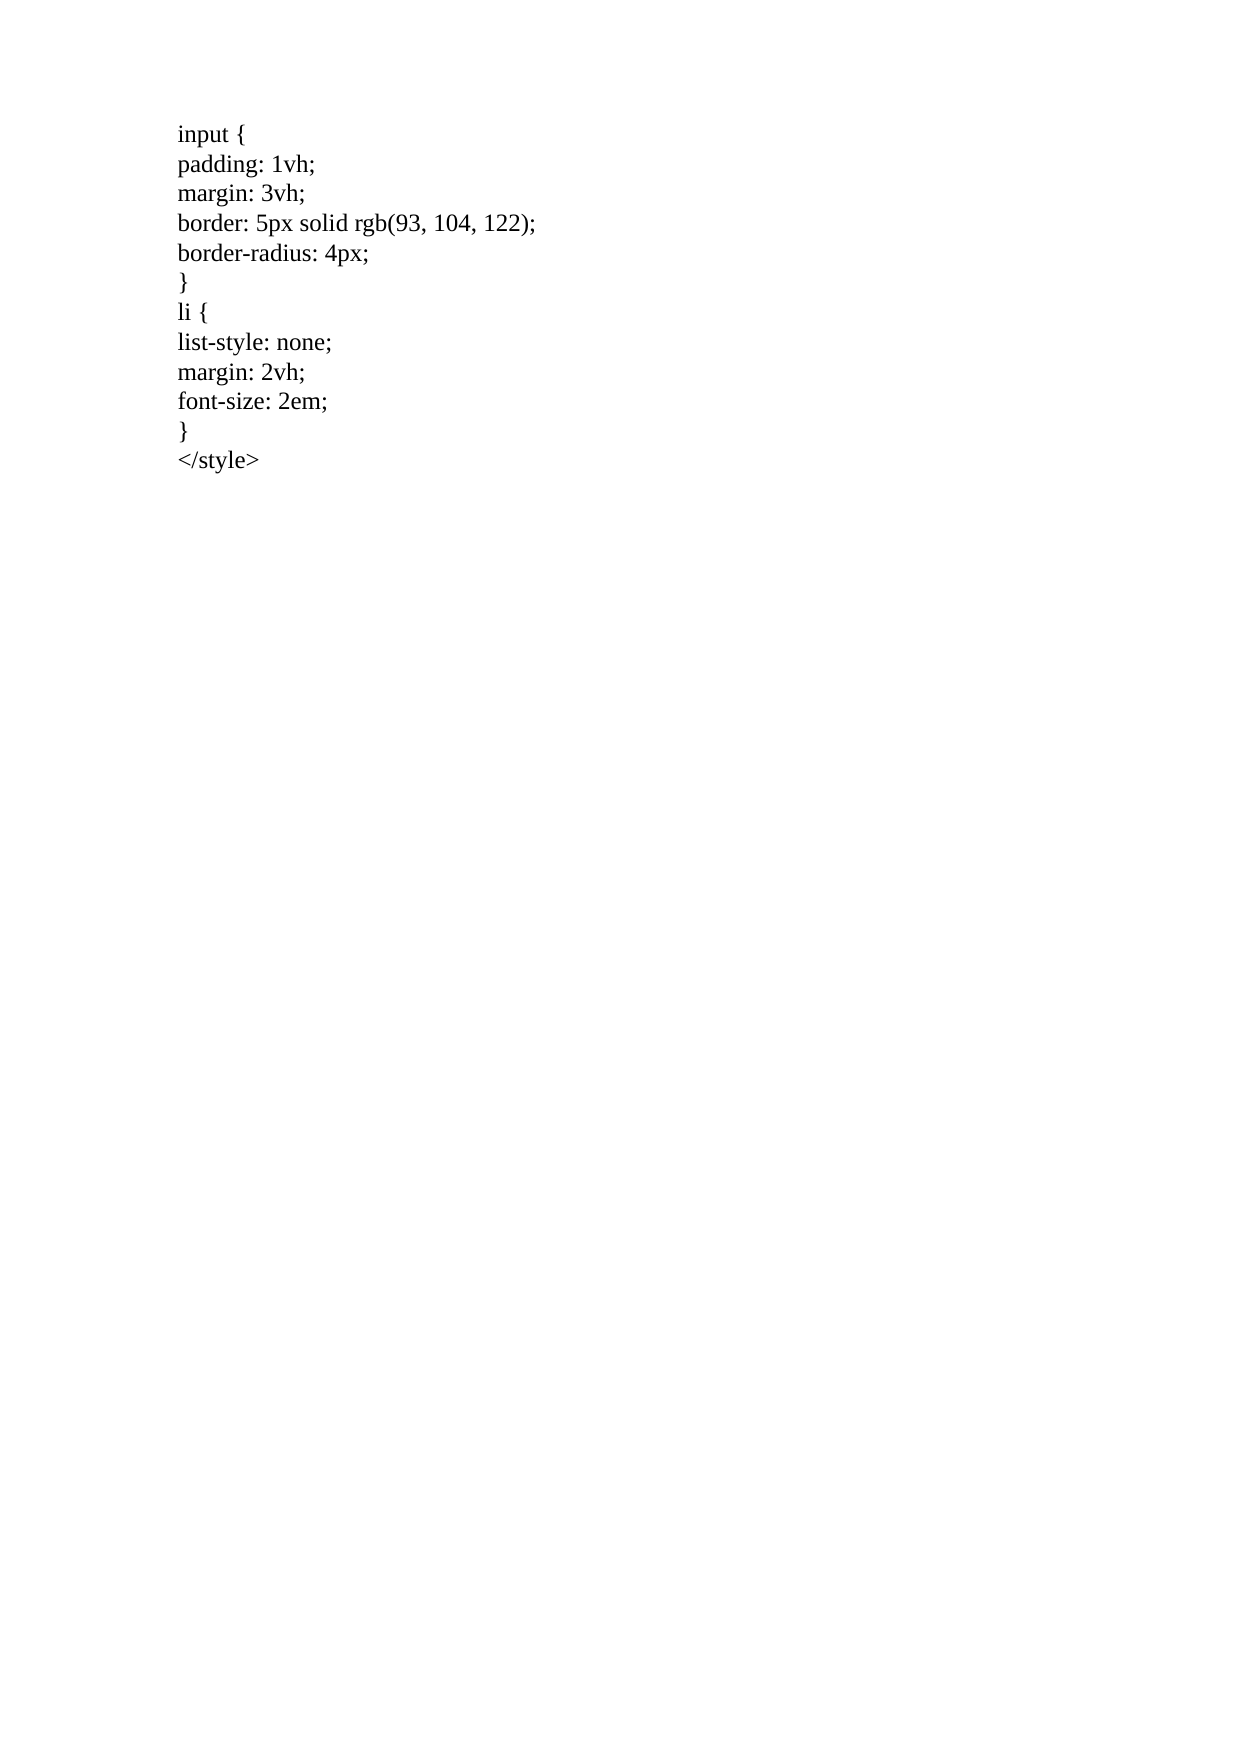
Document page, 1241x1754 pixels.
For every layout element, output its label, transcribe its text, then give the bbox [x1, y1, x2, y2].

text li { [177, 296, 1122, 326]
text list-style: none; [177, 326, 1122, 356]
text input { [177, 118, 1122, 148]
text border-radius: 4px; [177, 237, 1122, 267]
text margin: 2vh; [177, 356, 1122, 385]
text margin: 3vh; [177, 177, 1122, 207]
text font-size: 2em; [177, 385, 1122, 415]
text padding: 1vh; [177, 148, 1122, 177]
text border: 5px solid rgb(93, 104, 122); [177, 207, 1122, 237]
text </style> [177, 445, 1122, 474]
text } [177, 415, 1122, 445]
text } [177, 267, 1122, 296]
